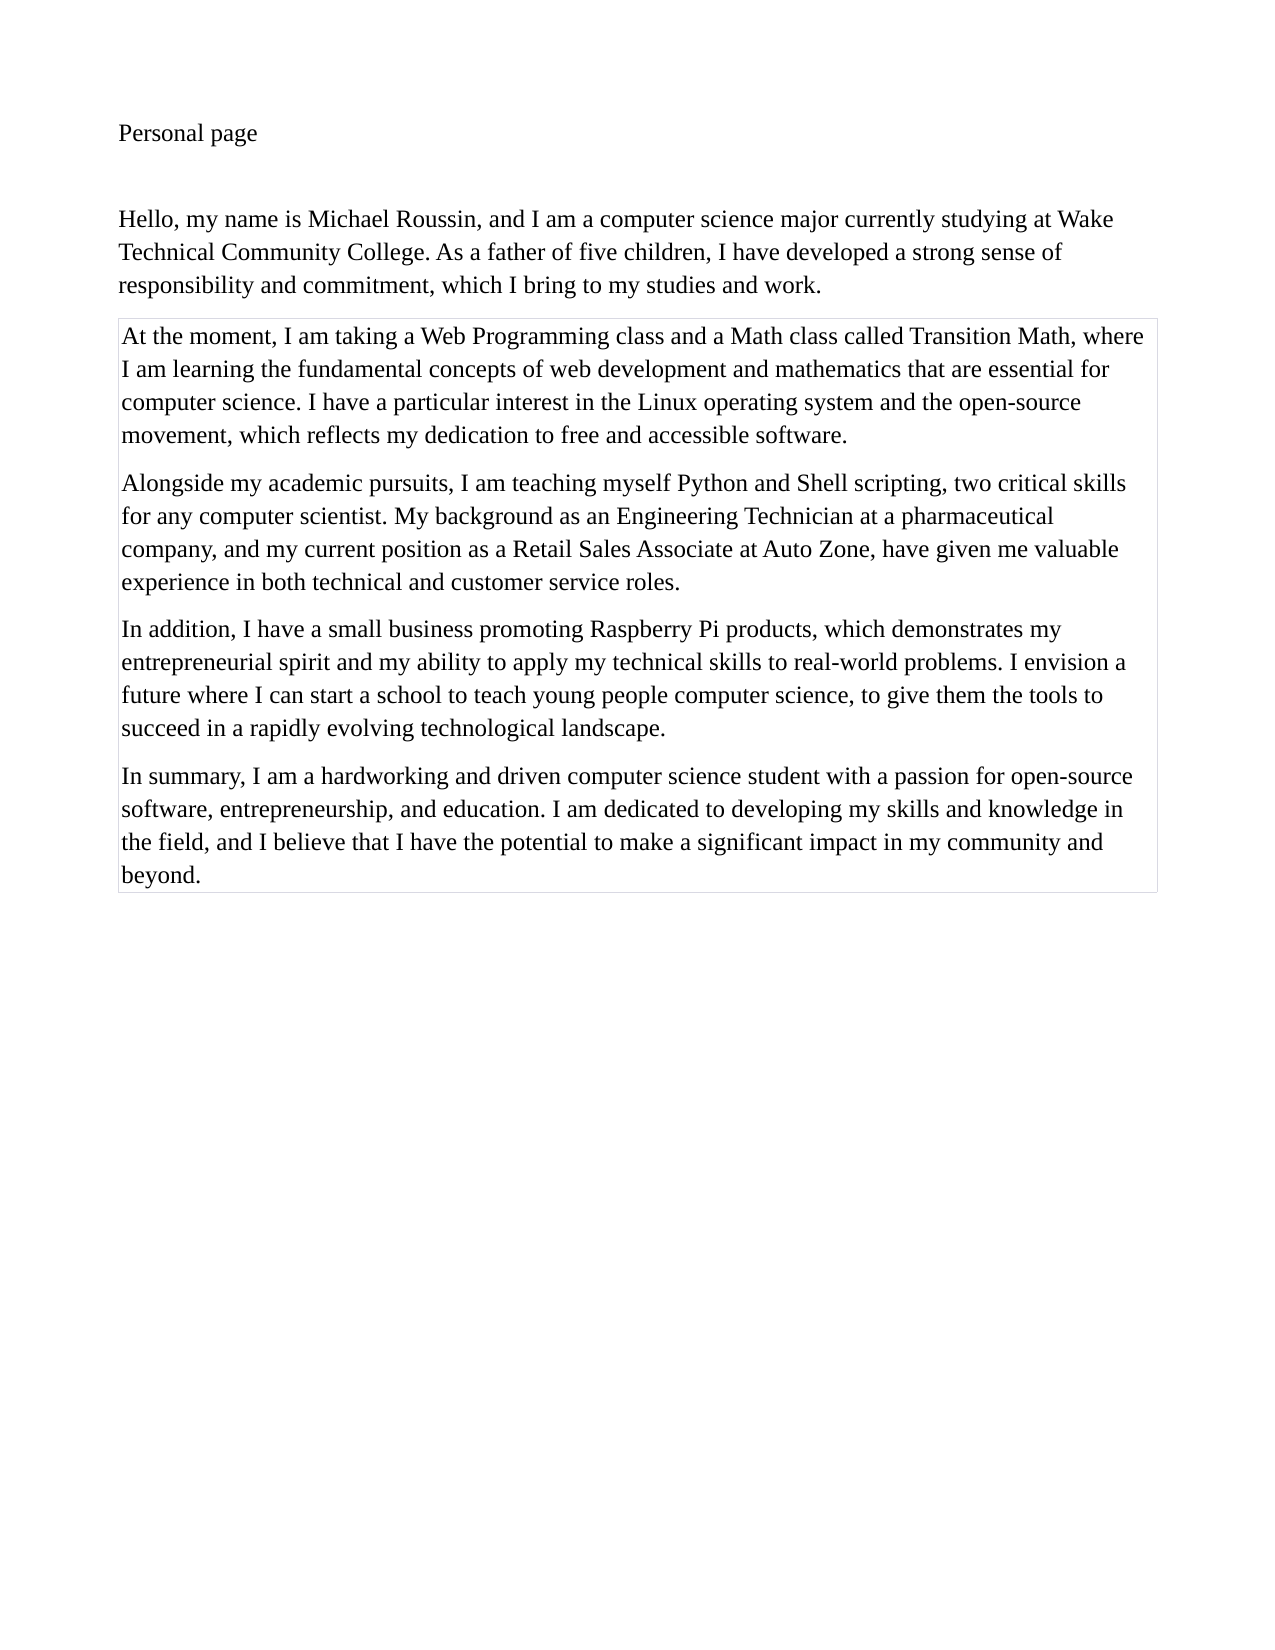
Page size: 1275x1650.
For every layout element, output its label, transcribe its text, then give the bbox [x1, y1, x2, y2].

text Hello, my name is Michael Roussin, and I am a computer science major currently studying at Wake Technical Community College. As a father of five children, I have developed a strong sense of responsibility and commitment, which I bring to my studies and work. [118, 204, 1157, 299]
text Alongside my academic pursuits, I am teaching myself Python and Shell scripting, two critical skills for any computer scientist. My background as an Engineering Technician at a pharmaceutical company, and my current position as a Retail Sales Associate at Auto Zone, have given me valuable experience in both technical and customer service roles. [119, 465, 1157, 596]
text Personal page [118, 118, 1157, 147]
text In addition, I have a small business promoting Raspberry Pi products, which demonstrates my entrepreneurial spirit and my ability to apply my technical skills to real-world problems. I envision a future where I can start a school to teach young people computer science, to give them the tools to succeed in a rapidly evolving technological landscape. [119, 611, 1157, 742]
text In summary, I am a hardworking and driven computer science student with a passion for open-source software, entrepreneurship, and education. I am dedicated to developing my skills and knowledge in the field, and I believe that I have the potential to make a significant impact in my community and beyond. [119, 758, 1157, 892]
text At the moment, I am taking a Web Programming class and a Math class called Transition Math, where I am learning the fundamental concepts of web development and mathematics that are essential for computer science. I have a particular interest in the Linux operating system and the open-source movement, which reflects my dedication to free and accessible software. [119, 319, 1157, 449]
